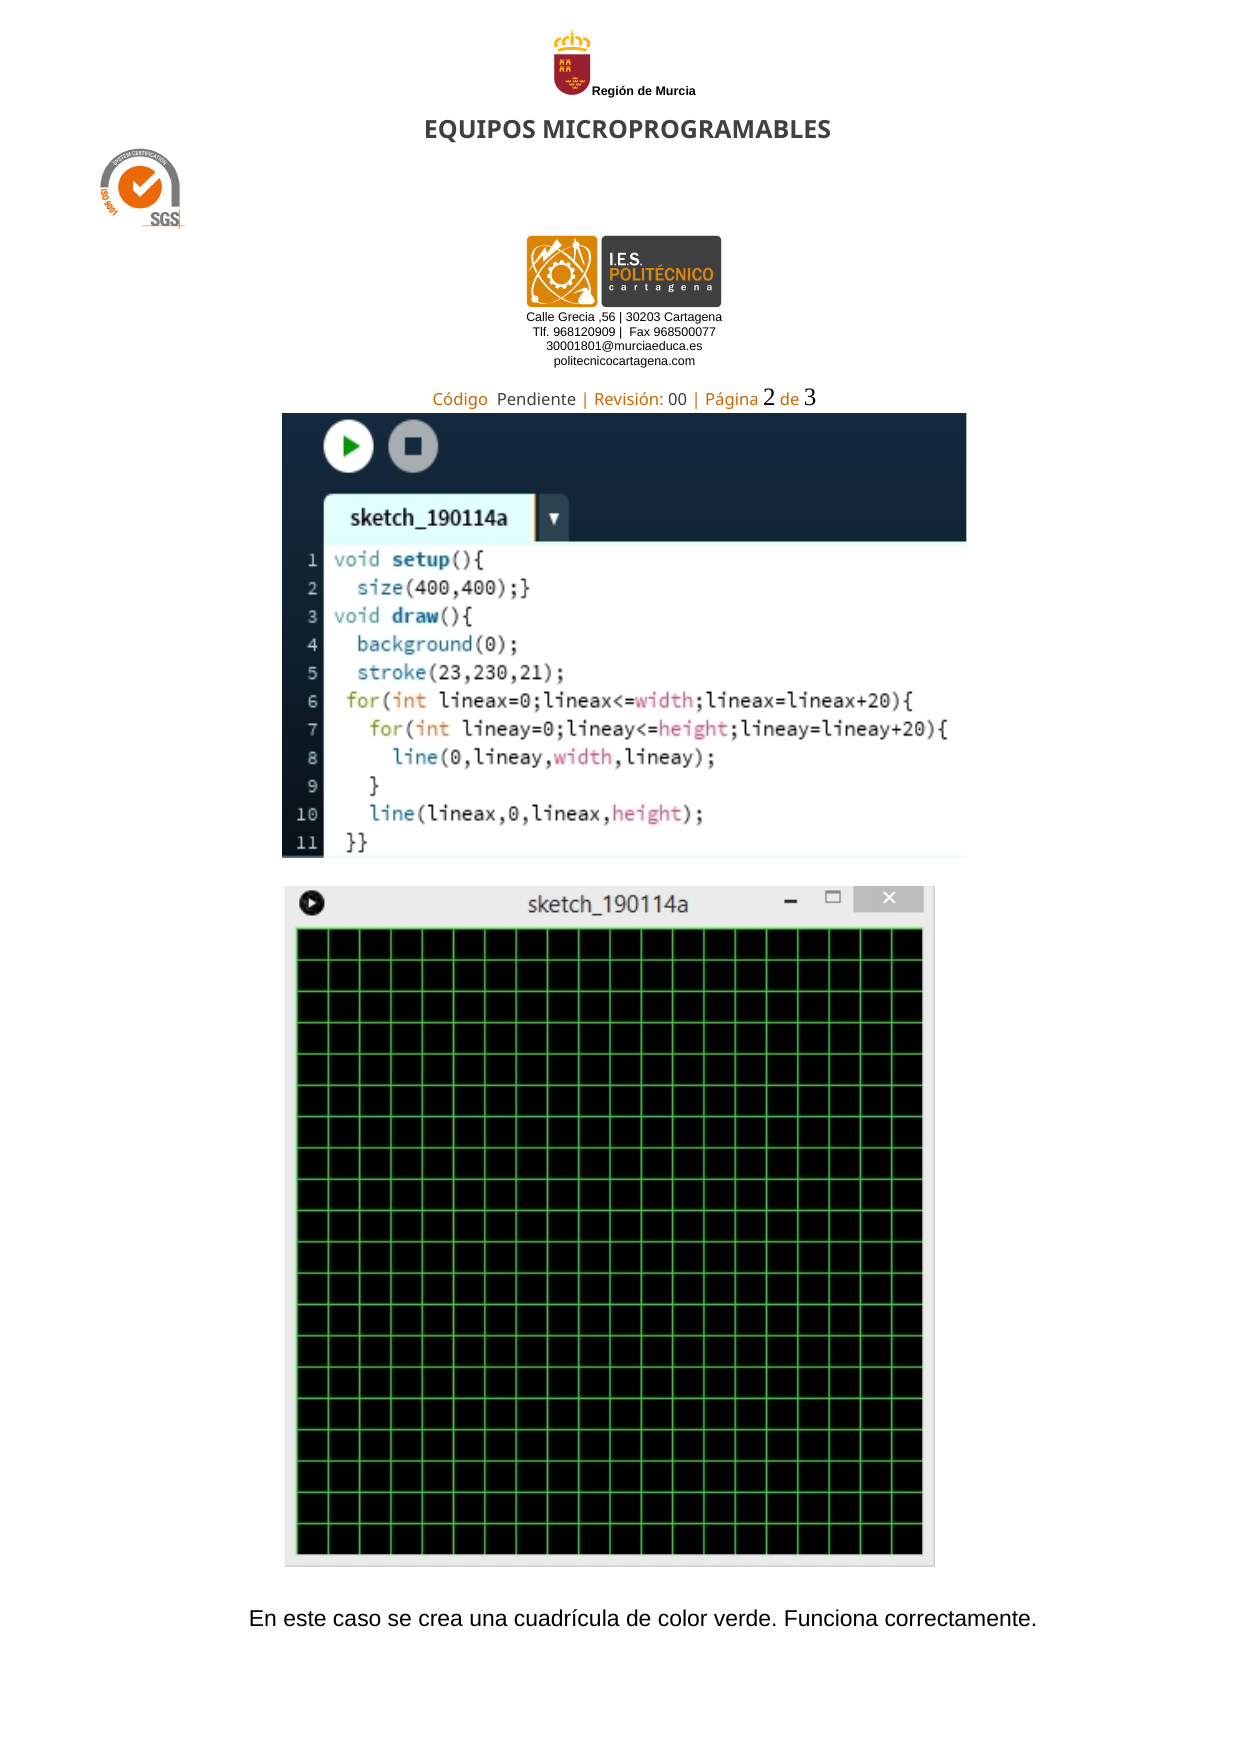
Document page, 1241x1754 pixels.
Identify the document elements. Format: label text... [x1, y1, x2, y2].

picture [284, 886, 935, 1567]
text En este caso se crea una cuadrícula de color verde. Funciona correctamente. [135, 1605, 1151, 1631]
picture [282, 413, 967, 858]
picture [523, 232, 725, 311]
picture [97, 146, 187, 232]
